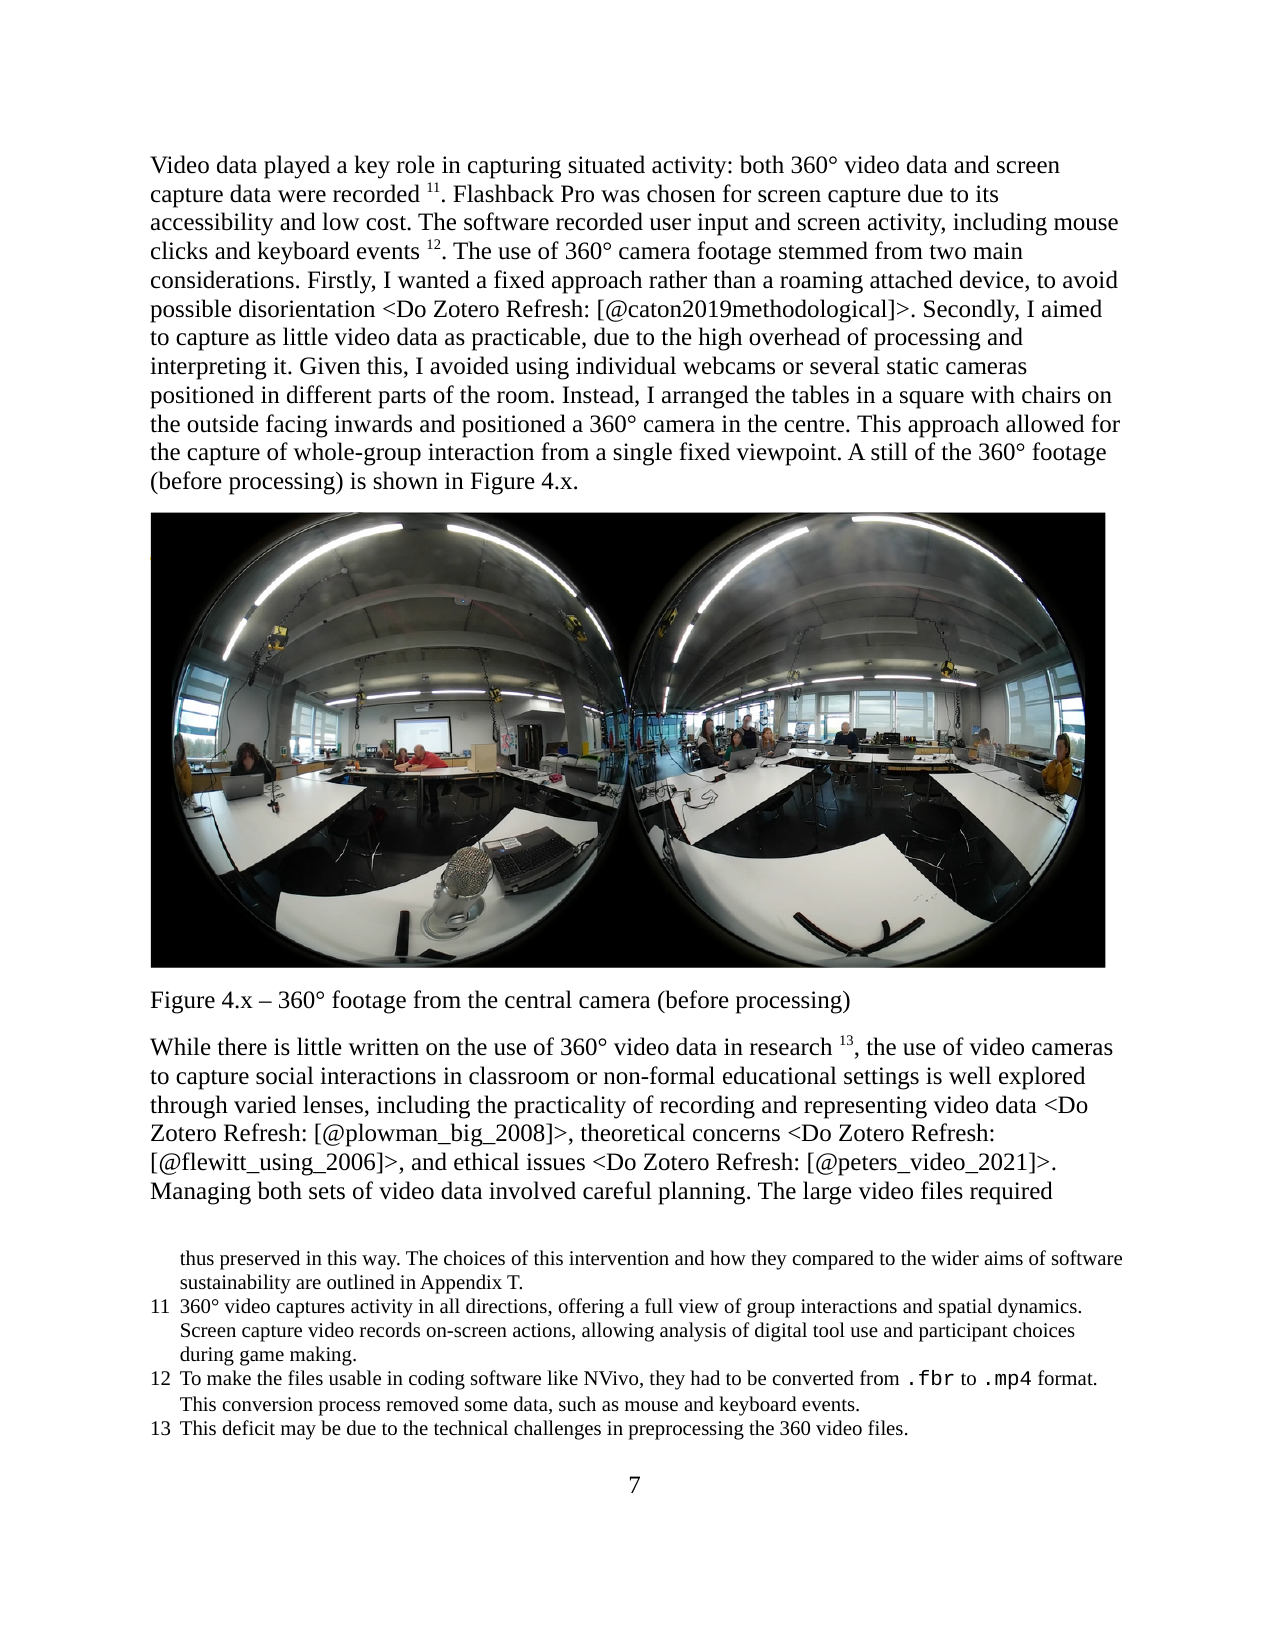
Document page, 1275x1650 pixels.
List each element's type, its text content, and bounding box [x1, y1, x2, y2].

text To make the files usable in coding software like NVivo, they had to be converted from .fbr to .mp4 format. This conversion process removed some data, such as mouse and keyboard events. [150, 1366, 1125, 1416]
picture [150, 512, 1106, 968]
text 360° video captures activity in all directions, offering a full view of group interactions and spatial dynamics. Screen capture video records on-screen actions, allowing analysis of digital tool use and participant choices during game making. [150, 1294, 1125, 1366]
text thus preserved in this way. The choices of this intervention and how they compared to the wider aims of software sustainability are outlined in Appendix T. [150, 1246, 1125, 1294]
text Video data played a key role in capturing situated activity: both 360° video data and screen capture data were recorded . Flashback Pro was chosen for screen capture due to its accessibility and low cost. The software recorded user input and screen activity, including mouse clicks and keyboard events . The use of 360° camera footage stemmed from two main considerations. Firstly, I wanted a fixed approach rather than a roaming attached device, to avoid possible disorientation <Do Zotero Refresh: [@caton2019methodological]>. Secondly, I aimed to capture as little video data as practicable, due to the high overhead of processing and interpreting it. Given this, I avoided using individual webcams or several static cameras positioned in different parts of the room. Instead, I arranged the tables in a square with chairs on the outside facing inwards and positioned a 360° camera in the centre. This approach allowed for the capture of whole-group interaction from a single fixed viewpoint. A still of the 360° footage (before processing) is shown in Figure 4.x. [150, 150, 1125, 495]
text While there is little written on the use of 360° video data in research , the use of video cameras to capture social interactions in classroom or non-formal educational settings is well explored through varied lenses, including the practicality of recording and representing video data <Do Zotero Refresh: [@plowman_big_2008]>, theoretical concerns <Do Zotero Refresh: [@flewitt_using_2006]>, and ethical issues <Do Zotero Refresh: [@peters_video_2021]>. Managing both sets of video data involved careful planning. The large video files required [150, 1032, 1125, 1205]
text This deficit may be due to the technical challenges in preprocessing the 360 video files. [150, 1416, 1125, 1440]
text Figure 4.x – 360° footage from the central camera (before processing) [150, 986, 1125, 1014]
